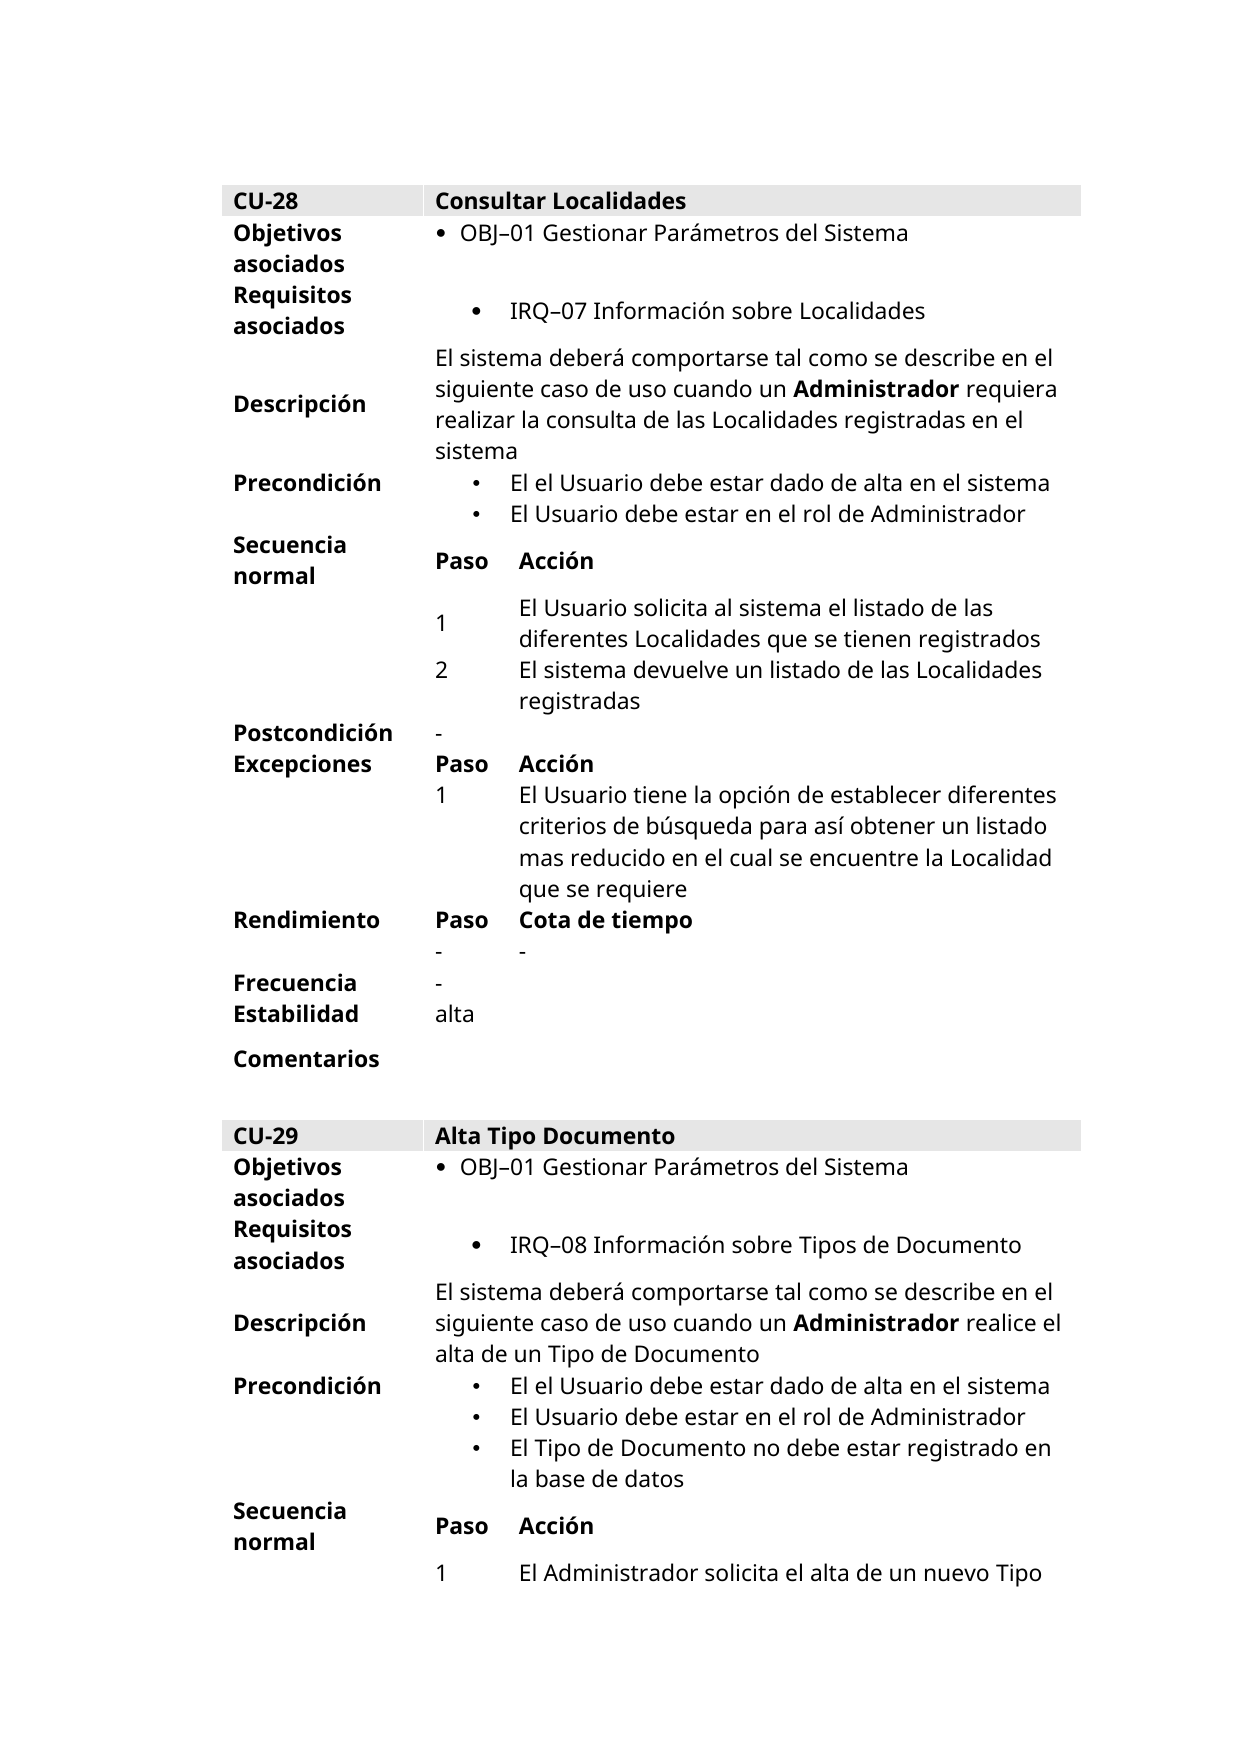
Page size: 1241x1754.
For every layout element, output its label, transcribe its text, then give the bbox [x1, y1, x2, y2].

table_cell Frecuencia [222, 966, 423, 998]
table_header CU-29 [222, 1120, 423, 1151]
table_cell 1 [424, 779, 507, 904]
table_cell El sistema deberá comportarse tal como se describe en el siguiente caso de uso cuando un Administrador realice el alta de un Tipo de Documento [424, 1276, 1081, 1369]
table_cell [222, 779, 423, 904]
table_cell El sistema devuelve un listado de las Localidades registradas [508, 654, 1081, 716]
table_cell 2 [424, 654, 507, 716]
table_cell [222, 1557, 423, 1588]
table_cell Comentarios [222, 1029, 423, 1088]
table_cell Acción [508, 748, 1081, 779]
table_cell El Usuario solicita al sistema el listado de las diferentes Localidades que se tienen registrados [508, 591, 1081, 654]
table_cell Postcondición [222, 716, 423, 748]
table_cell Estabilidad [222, 998, 423, 1029]
table_cell Paso [424, 904, 507, 935]
table_cell El el Usuario debe estar dado de alta en el sistema El Usuario debe estar en el rol de Administrador [424, 466, 1081, 529]
table_cell Paso [424, 529, 507, 591]
table_cell Precondición [222, 466, 423, 529]
table_cell - [508, 935, 1081, 966]
table_cell El Usuario tiene la opción de establecer diferentes criterios de búsqueda para así obtener un listado mas reducido en el cual se encuentre la Localidad que se requiere [508, 779, 1081, 904]
table_cell Requisitos asociados [222, 1213, 423, 1276]
table_header Alta Tipo Documento [424, 1120, 1081, 1151]
table_cell Excepciones [222, 748, 423, 779]
table_cell Precondición [222, 1370, 423, 1494]
table_cell OBJ–01 Gestionar Parámetros del Sistema [424, 1151, 1081, 1213]
table_cell Objetivos asociados [222, 1151, 423, 1213]
table_cell Descripción [222, 341, 423, 466]
table_cell Requisitos asociados [222, 279, 423, 341]
table_cell Paso [424, 748, 507, 779]
table_cell - [424, 716, 1081, 748]
table_cell Paso [424, 1495, 507, 1557]
table_header Consultar Localidades [424, 185, 1081, 216]
table_cell Acción [508, 1495, 1081, 1557]
table_cell Rendimiento [222, 904, 423, 935]
table_cell El Administrador solicita el alta de un nuevo Tipo [508, 1557, 1081, 1588]
table_cell IRQ–07 Información sobre Localidades [424, 279, 1081, 341]
table_cell Secuencia normal [222, 1495, 423, 1557]
table_cell [222, 935, 423, 966]
table_cell - [424, 935, 507, 966]
table_cell OBJ–01 Gestionar Parámetros del Sistema [424, 216, 1081, 279]
table_cell 1 [424, 1557, 507, 1588]
table_cell 1 [424, 591, 507, 654]
table_header CU-28 [222, 185, 423, 216]
table_cell [424, 1029, 1081, 1088]
table_cell - [424, 966, 1081, 998]
table_cell Objetivos asociados [222, 216, 423, 279]
table_cell Descripción [222, 1276, 423, 1369]
table_cell [222, 591, 423, 716]
table_cell alta [424, 998, 1081, 1029]
table_cell Secuencia normal [222, 529, 423, 591]
table_cell El sistema deberá comportarse tal como se describe en el siguiente caso de uso cuando un Administrador requiera realizar la consulta de las Localidades registradas en el sistema [424, 341, 1081, 466]
table_cell IRQ–08 Información sobre Tipos de Documento [424, 1213, 1081, 1276]
table_cell El el Usuario debe estar dado de alta en el sistema El Usuario debe estar en el rol de Administrador El Tipo de Documento no debe estar registrado en la base de datos [424, 1370, 1081, 1494]
table_cell Acción [508, 529, 1081, 591]
table_cell Cota de tiempo [508, 904, 1081, 935]
